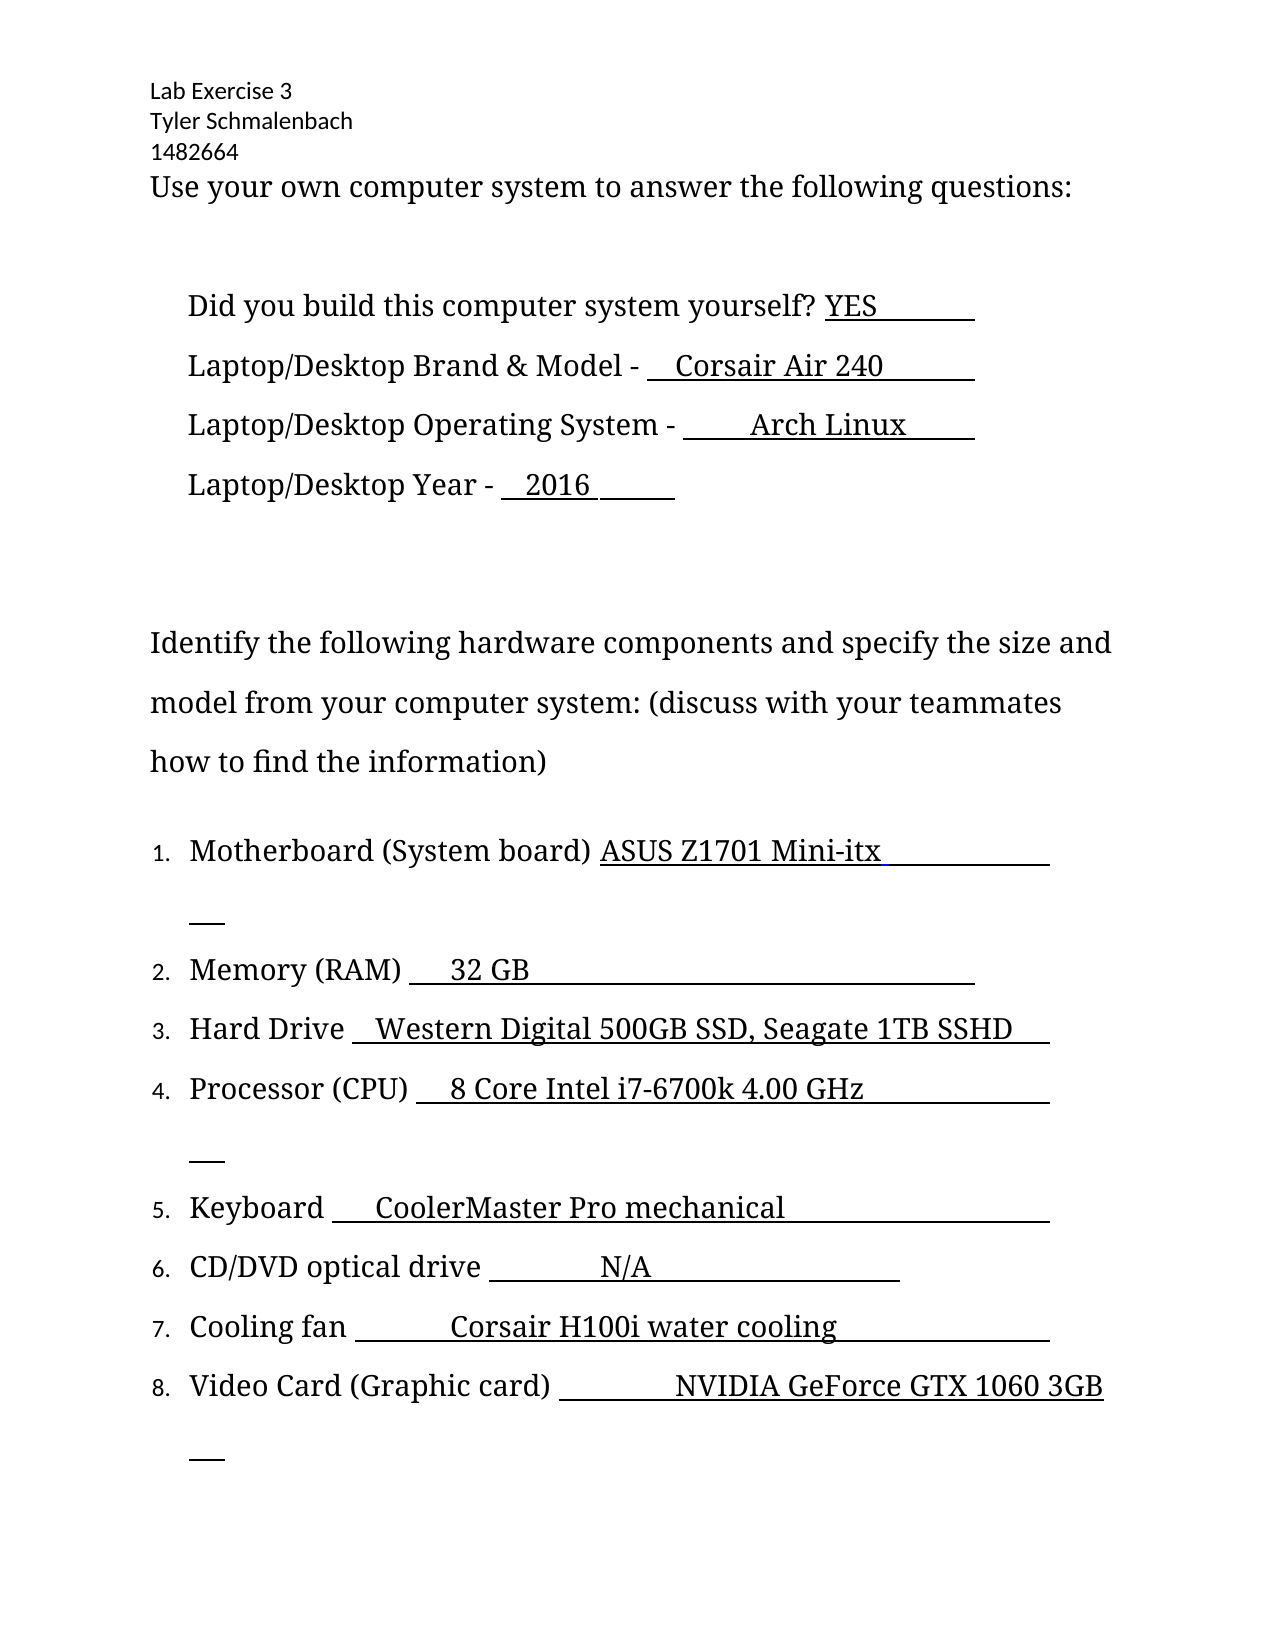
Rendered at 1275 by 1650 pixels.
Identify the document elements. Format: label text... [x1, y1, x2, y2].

text Use your own computer system to answer the following questions: [150, 167, 1125, 206]
text Laptop/Desktop Year - 2016 [187, 464, 1125, 504]
list Video Card (Graphic card) NVIDIA GeForce GTX 1060 3GB [152, 1366, 1125, 1465]
list Cooling fan Corsair H100i water cooling [152, 1306, 1125, 1346]
list Processor (CPU) 8 Core Intel i7-6700k 4.00 GHz [152, 1068, 1125, 1167]
list Hard Drive Western Digital 500GB SSD, Seagate 1TB SSHD [152, 1009, 1125, 1048]
list Motherboard (System board) ASUS Z1701 Mini-itx [152, 830, 1125, 929]
text Did you build this computer system yourself? YES [187, 286, 1125, 325]
list Keyboard CoolerMaster Pro mechanical [152, 1187, 1125, 1227]
list Memory (RAM) 32 GB [152, 949, 1125, 989]
text Laptop/Desktop Operating System - Arch Linux [187, 404, 1125, 444]
list CD/DVD optical drive N/A [152, 1247, 1125, 1286]
text Identify the following hardware components and specify the size and model from your computer system: (discuss with your teammates how to find the information) [150, 623, 1125, 781]
text Laptop/Desktop Brand & Model - Corsair Air 240 [187, 345, 1125, 385]
